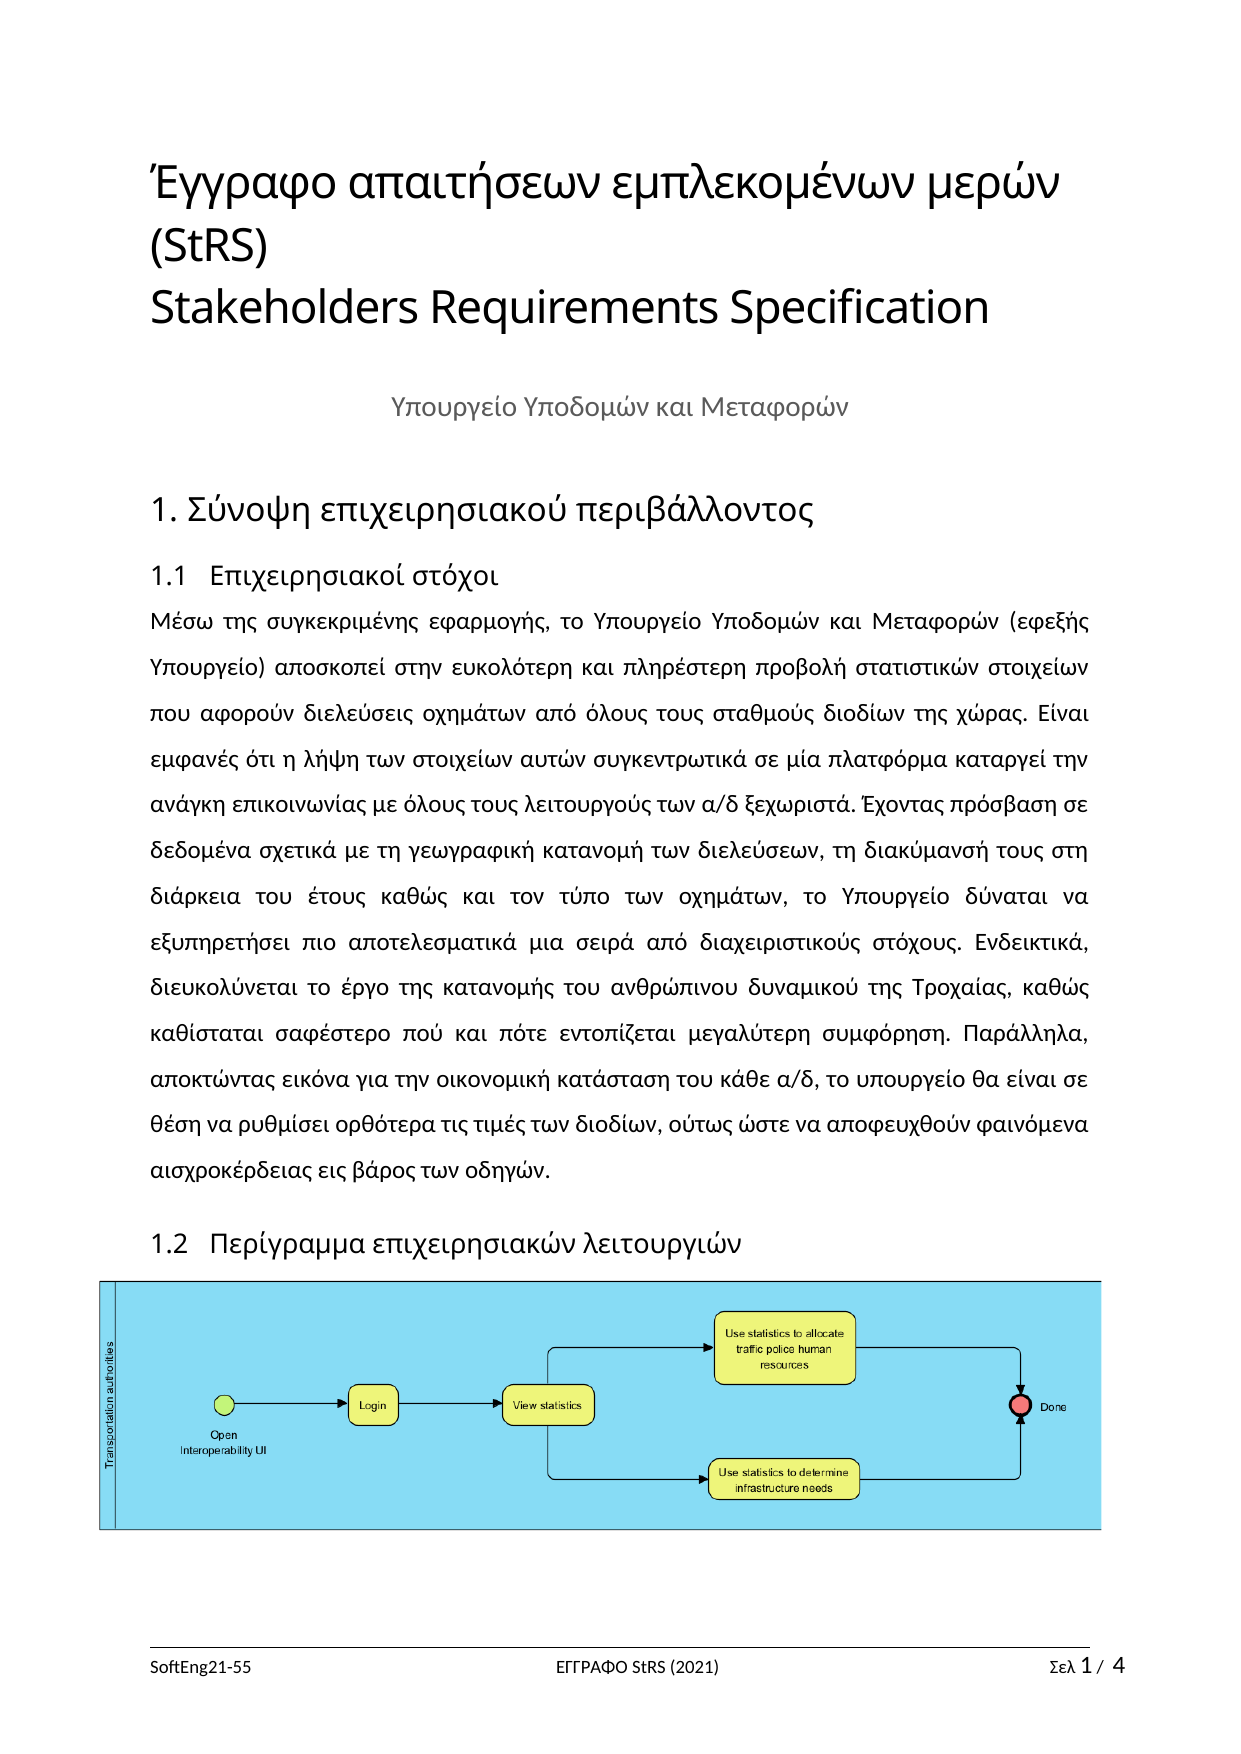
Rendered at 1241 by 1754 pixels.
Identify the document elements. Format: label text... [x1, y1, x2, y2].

subtitle 1.2 Περίγραμμα επιχειρησιακών λειτουργιών [150, 1225, 1090, 1262]
subtitle Υπουργείο Υποδομών και Μεταφορών [150, 388, 1090, 423]
picture [91, 1274, 1102, 1543]
text Μέσω της συγκεκριμένης εφαρμογής, το Υπουργείο Υποδομών και Μεταφορών (εφεξής Υπουργείο) αποσκοπεί στην ευκολότερη και πληρέστερη προβολή στατιστικών στοιχείων που αφορούν διελεύσεις οχημάτων από όλους τους σταθμούς διοδίων της χώρας. Είναι εμφανές ότι η λήψη των στοιχείων αυτών συγκεντρωτικά σε μία πλατφόρμα καταργεί την ανάγκη επικοινωνίας με όλους τους λειτουργούς των α/δ ξεχωριστά. Έχοντας πρόσβαση σε δεδομένα σχετικά με τη γεωγραφική κατανομή των διελεύσεων, τη διακύμανσή τους στη διάρκεια του έτους καθώς και τον τύπο των οχημάτων, το Υπουργείο δύναται να εξυπηρετήσει πιο αποτελεσματικά μια σειρά από διαχειριστικούς στόχους. Ενδεικτικά, διευκολύνεται το έργο της κατανομής του ανθρώπινου δυναμικού της Τροχαίας, καθώς καθίσταται σαφέστερο πού και πότε εντοπίζεται μεγαλύτερη συμφόρηση. Παράλληλα, αποκτώντας εικόνα για την οικονομική κατάσταση του κάθε α/δ, το υπουργείο θα είναι σε θέση να ρυθμίσει ορθότερα τις τιμές των διοδίων, ούτως ώστε να αποφευχθούν φαινόμενα αισχροκέρδειας εις βάρος των οδηγών. [150, 606, 1090, 1185]
title Έγγραφο απαιτήσεων εμπλεκομένων μερών (StRS) Stakeholders Requirements Specification [150, 150, 1090, 337]
subtitle 1.1 Επιχειρησιακοί στόχοι [150, 556, 1090, 593]
subtitle Σύνοψη επιχειρησιακού περιβάλλοντος [150, 486, 1090, 531]
